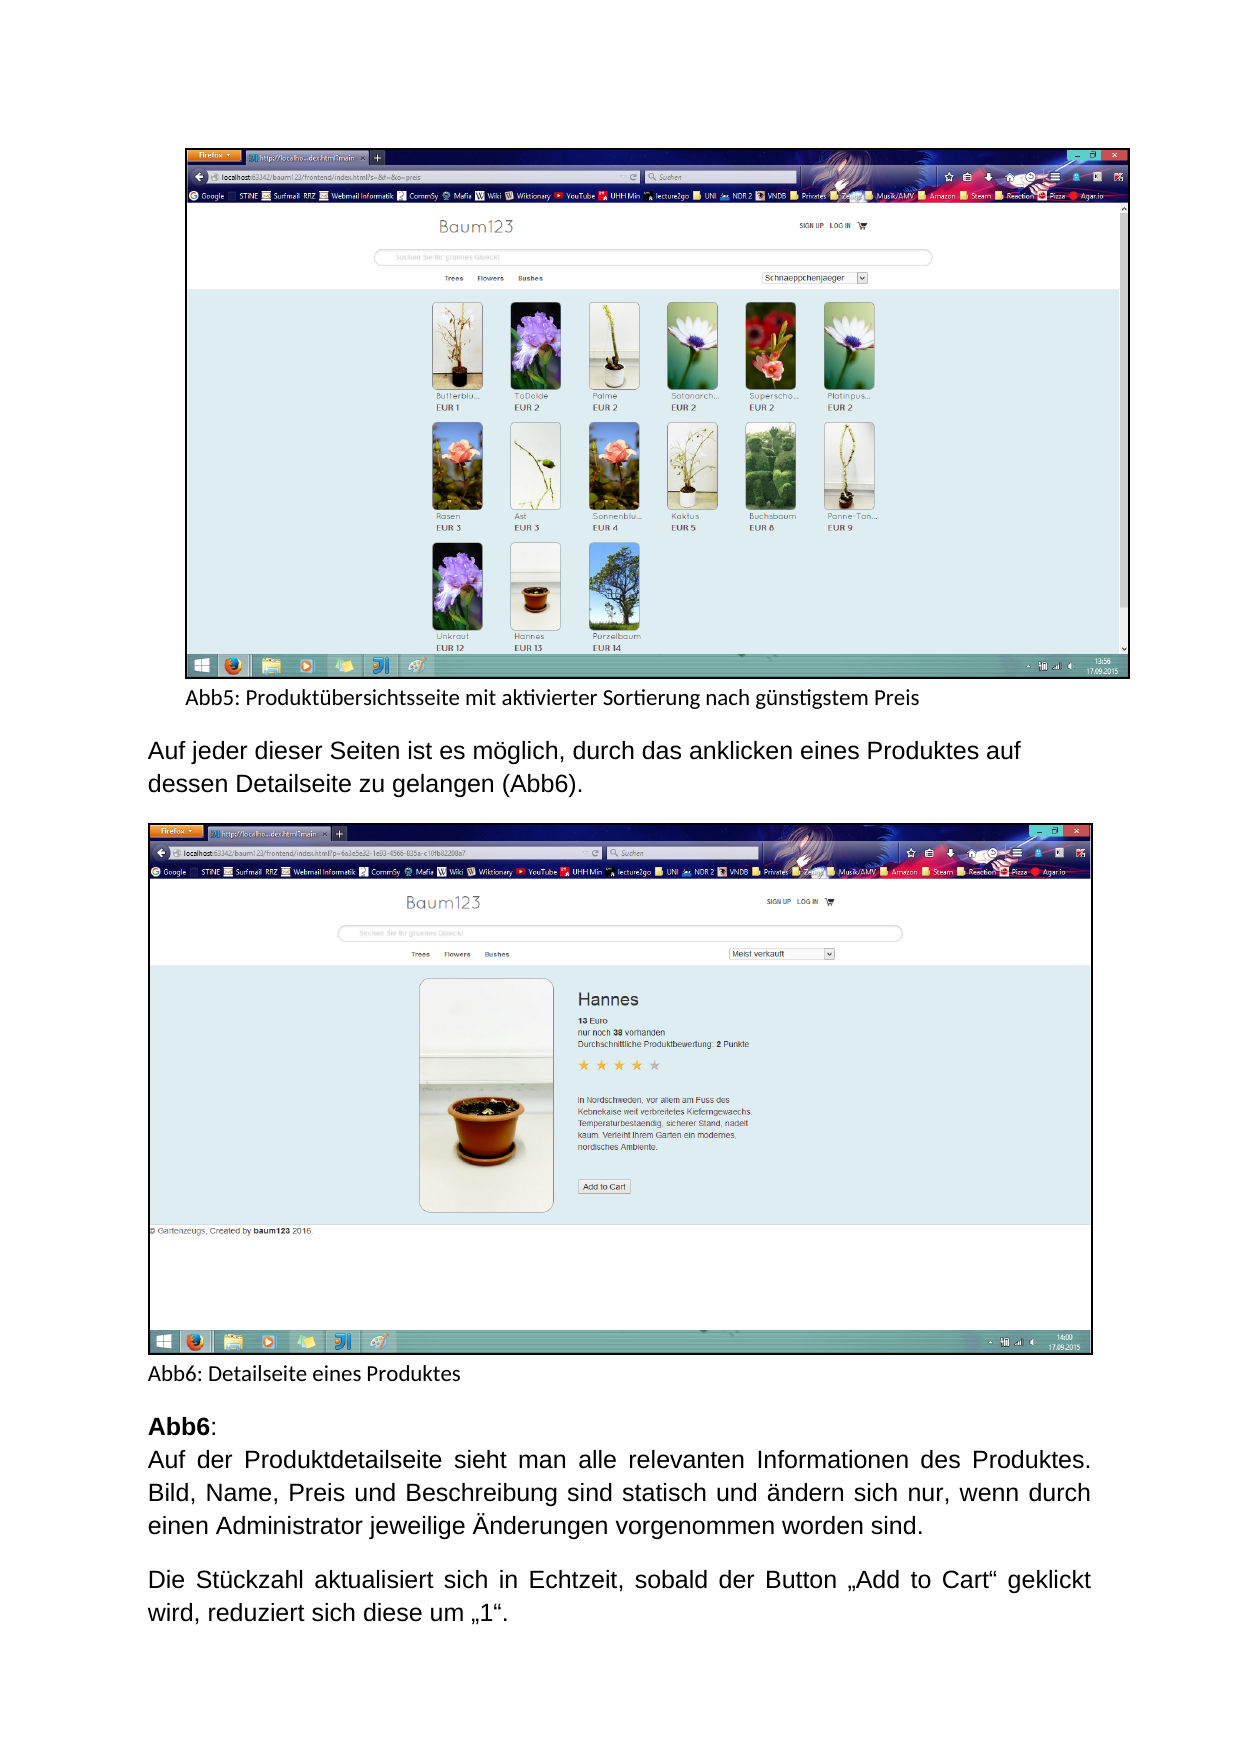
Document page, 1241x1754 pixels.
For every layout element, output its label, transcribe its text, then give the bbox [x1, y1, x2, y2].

text Abb6: Detailseite eines Produktes [148, 1355, 1093, 1387]
text Auf jeder dieser Seiten ist es möglich, durch das anklicken eines Produktes auf dessen Detailseite zu gelangen (Abb6). [148, 736, 1093, 798]
text Abb6: Auf der Produktdetailseite sieht man alle relevanten Informationen des Produktes. Bild, Name, Preis und Beschreibung sind statisch und ändern sich nur, wenn durch einen Administrator jeweilige Änderungen vorgenommen worden sind. [148, 1412, 1093, 1540]
text Abb5: Produktübersichtsseite mit aktivierter Sortierung nach günstigstem Preis [185, 679, 1093, 711]
text Die Stückzahl aktualisiert sich in Echtzeit, sobald der Button „Add to Cart“ geklickt wird, reduziert sich diese um „1“. [148, 1565, 1093, 1627]
